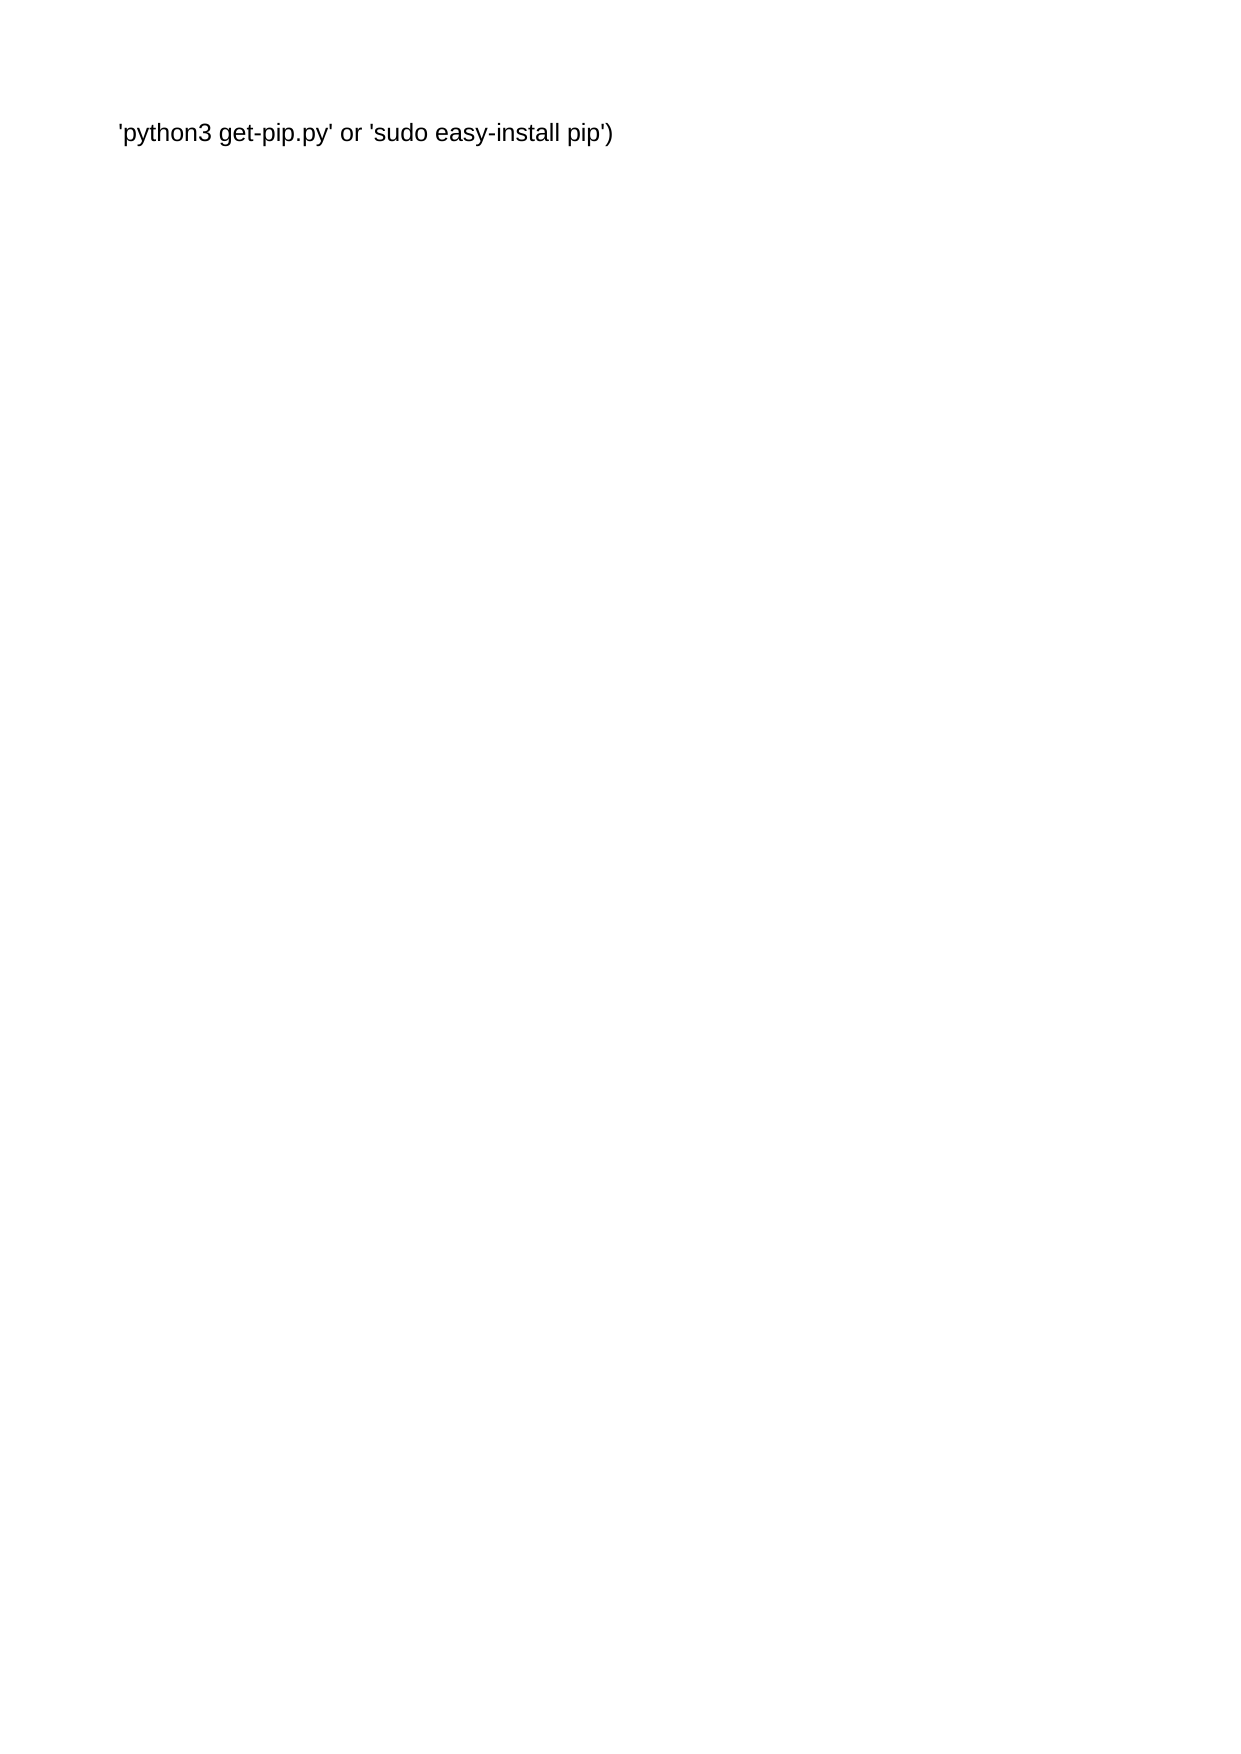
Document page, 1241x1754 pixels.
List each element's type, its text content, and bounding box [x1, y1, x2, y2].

text 'python3 get-pip.py' or 'sudo easy-install pip') [118, 118, 1122, 147]
